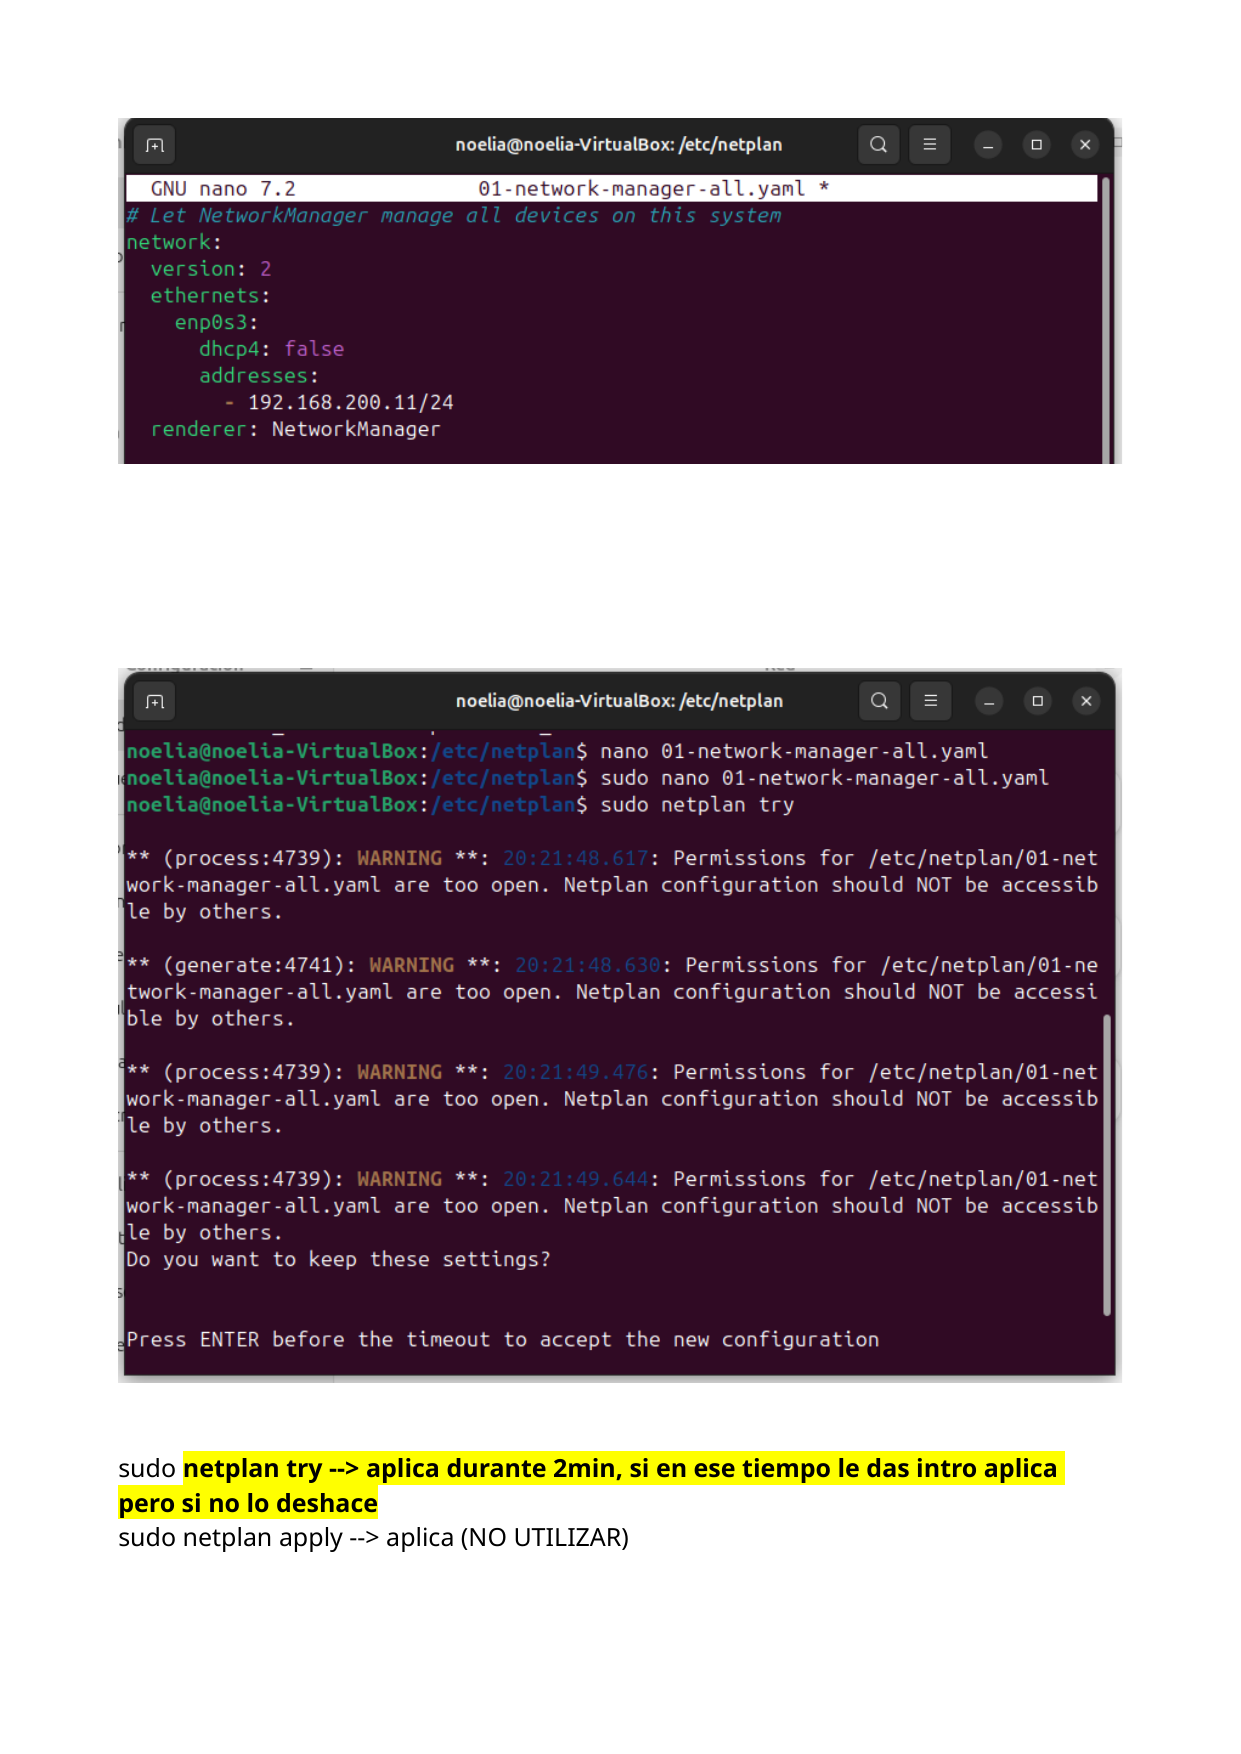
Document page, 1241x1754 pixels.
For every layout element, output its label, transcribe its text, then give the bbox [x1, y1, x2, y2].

text sudo netplan apply --> aplica (NO UTILIZAR) [118, 1519, 1122, 1553]
text sudo netplan try --> aplica durante 2min, si en ese tiempo le das intro aplica pero si no lo deshace [118, 1451, 1122, 1519]
picture [118, 668, 1123, 1383]
picture [118, 118, 1123, 464]
